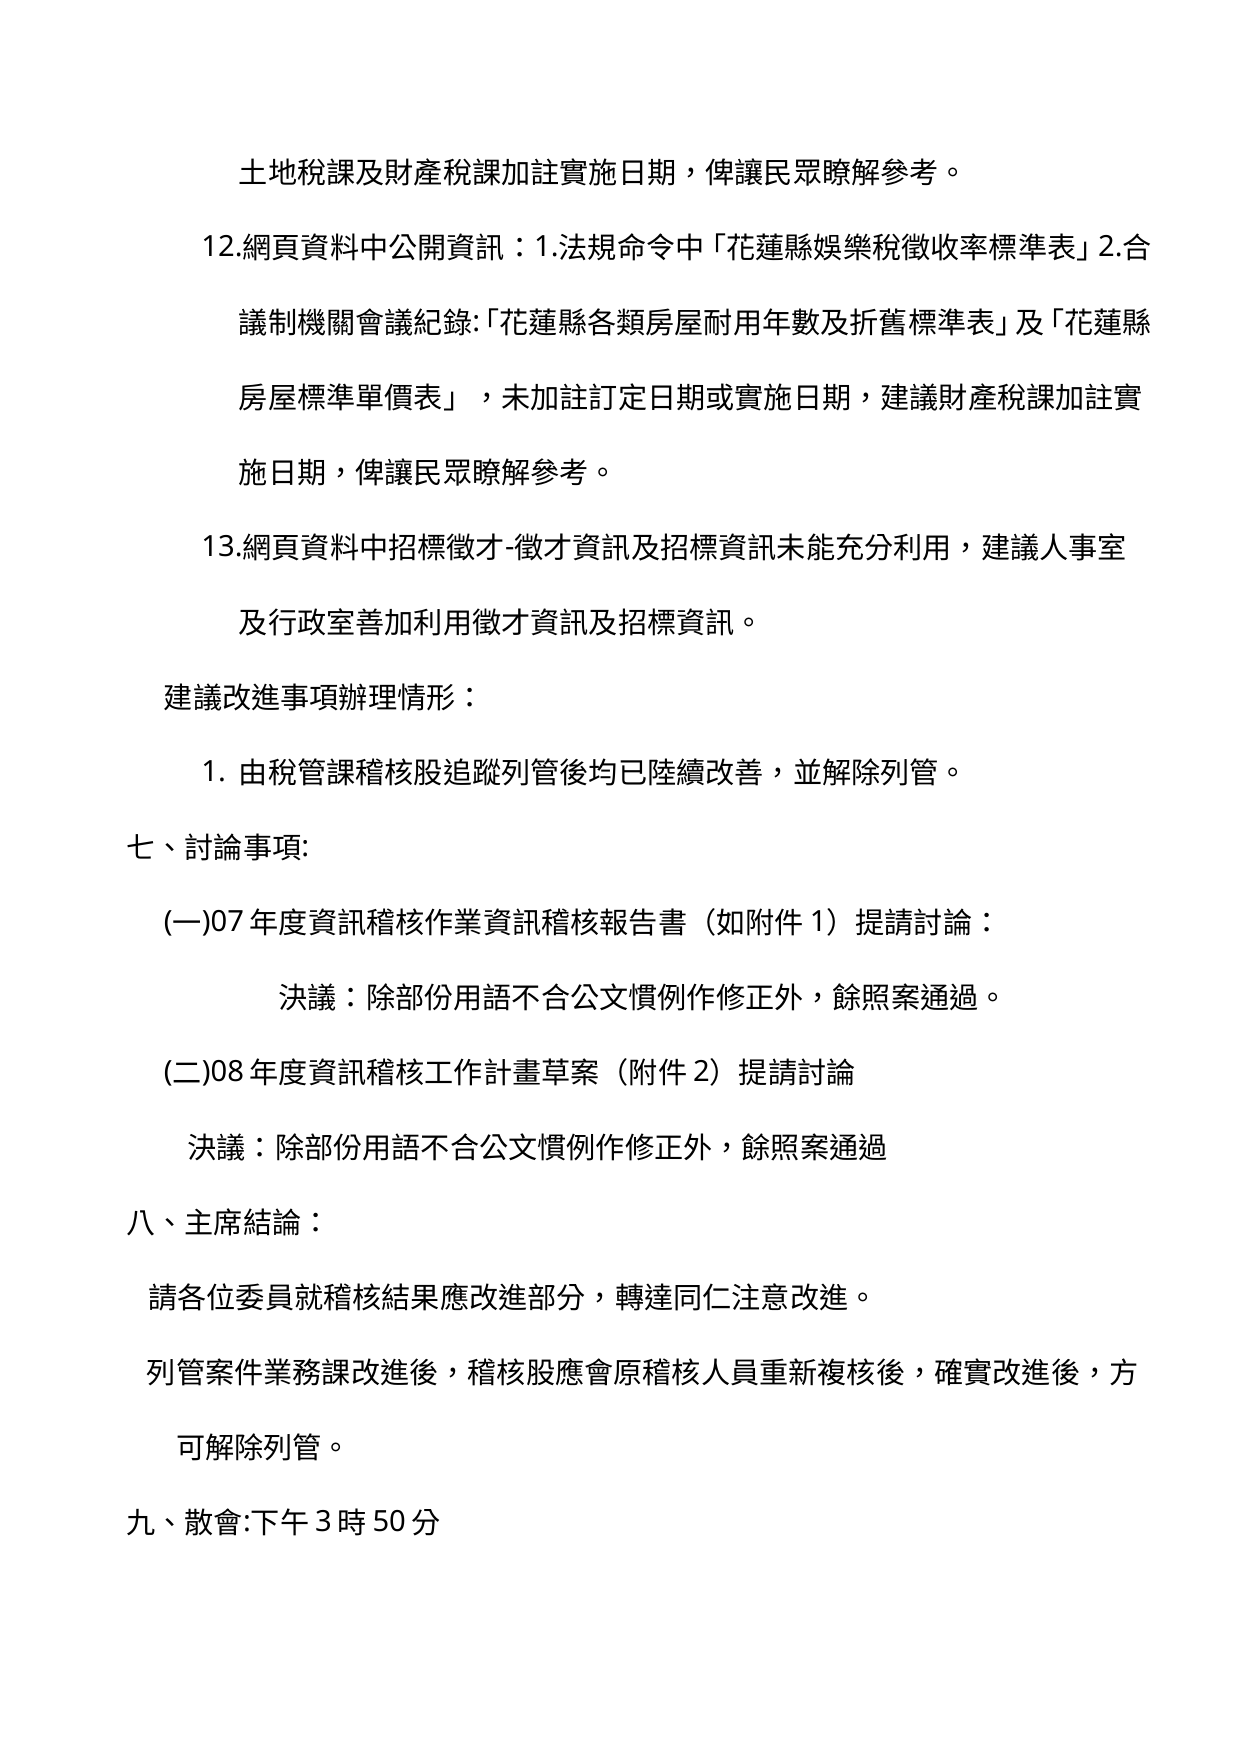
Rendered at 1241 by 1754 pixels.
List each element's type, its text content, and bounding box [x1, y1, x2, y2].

list 96年度資訊稽核作業資訊稽核報告書（如附件1）提請討論： [164, 877, 1151, 952]
text 決議：除部份用語不合公文慣例作修正外，餘照案通過 [89, 1102, 1151, 1177]
list 討論事項: [126, 802, 1151, 877]
list 土地稅課及財產稅課加註實施日期，俾讓民眾瞭解參考。 [201, 127, 1151, 202]
text 建議改進事項辦理情形： [89, 652, 1151, 727]
text 決議：除部份用語不合公文慣例作修正外，餘照案通過。 [89, 952, 1151, 1027]
list 網頁資料中公開資訊：1.法規命令中「花蓮縣娛樂稅徵收率標準表」2.合議制機關會議紀錄:「花蓮縣各類房屋耐用年數及折舊標準表」及「花蓮縣房屋標準單價表」，未加註訂定日期或實施日期，建議財產稅課加註實施日期，俾讓民眾瞭解參考。 [201, 202, 1151, 502]
text 請各位委員就稽核結果應改進部分，轉達同仁注意改進。 [148, 1252, 1151, 1327]
list 散會:下午3時50分 [126, 1477, 1151, 1552]
list 主席結論： [126, 1177, 1151, 1252]
list 97年度資訊稽核工作計畫草案（附件2）提請討論 [164, 1027, 1151, 1102]
text 列管案件業務課改進後，稽核股應會原稽核人員重新複核後，確實改進後，方可解除列管。 [147, 1327, 1151, 1477]
list 網頁資料中招標徵才-徵才資訊及招標資訊未能充分利用，建議人事室及行政室善加利用徵才資訊及招標資訊。 [201, 502, 1151, 652]
list 由稅管課稽核股追蹤列管後均已陸續改善，並解除列管。 [201, 727, 1151, 802]
